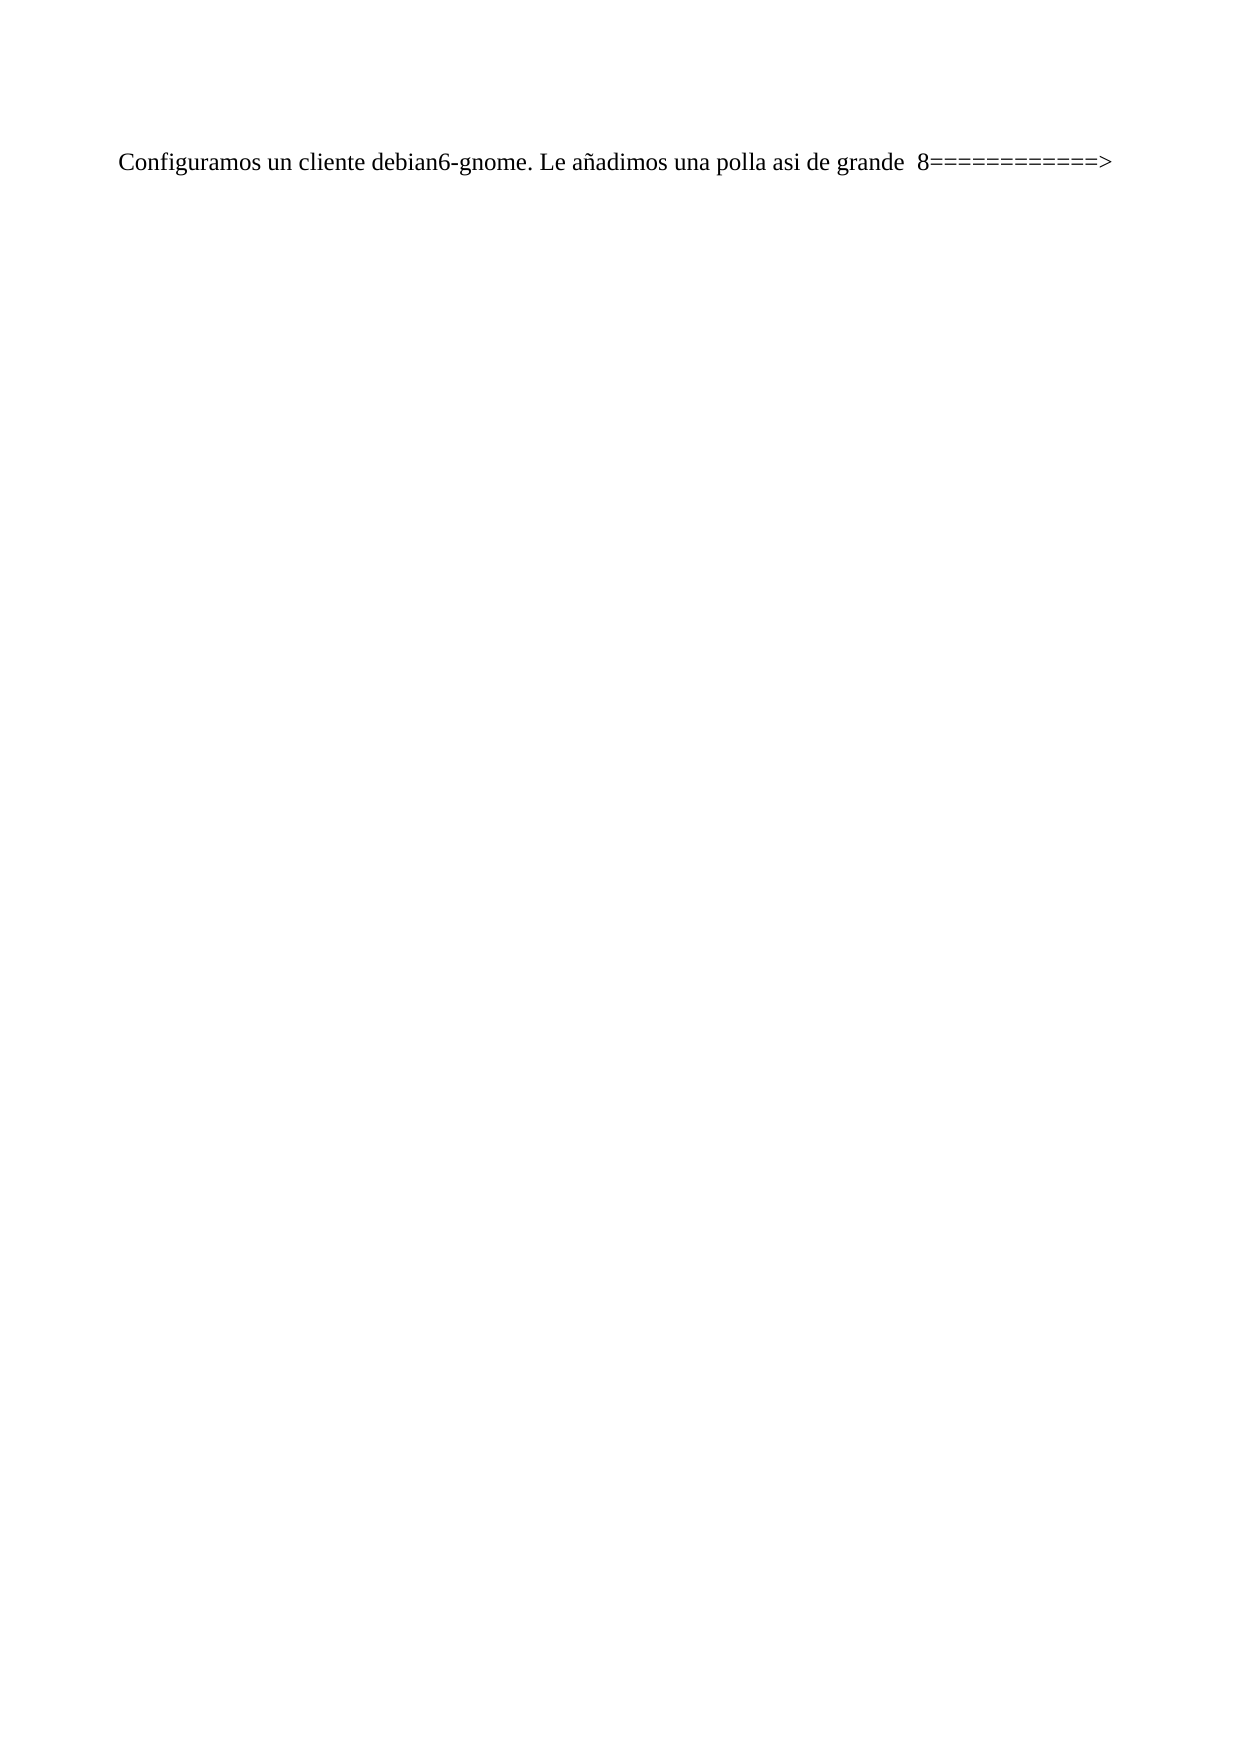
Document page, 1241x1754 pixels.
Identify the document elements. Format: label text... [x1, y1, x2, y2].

text Configuramos un cliente debian6-gnome. Le añadimos una polla asi de grande 8============> [118, 147, 1122, 176]
